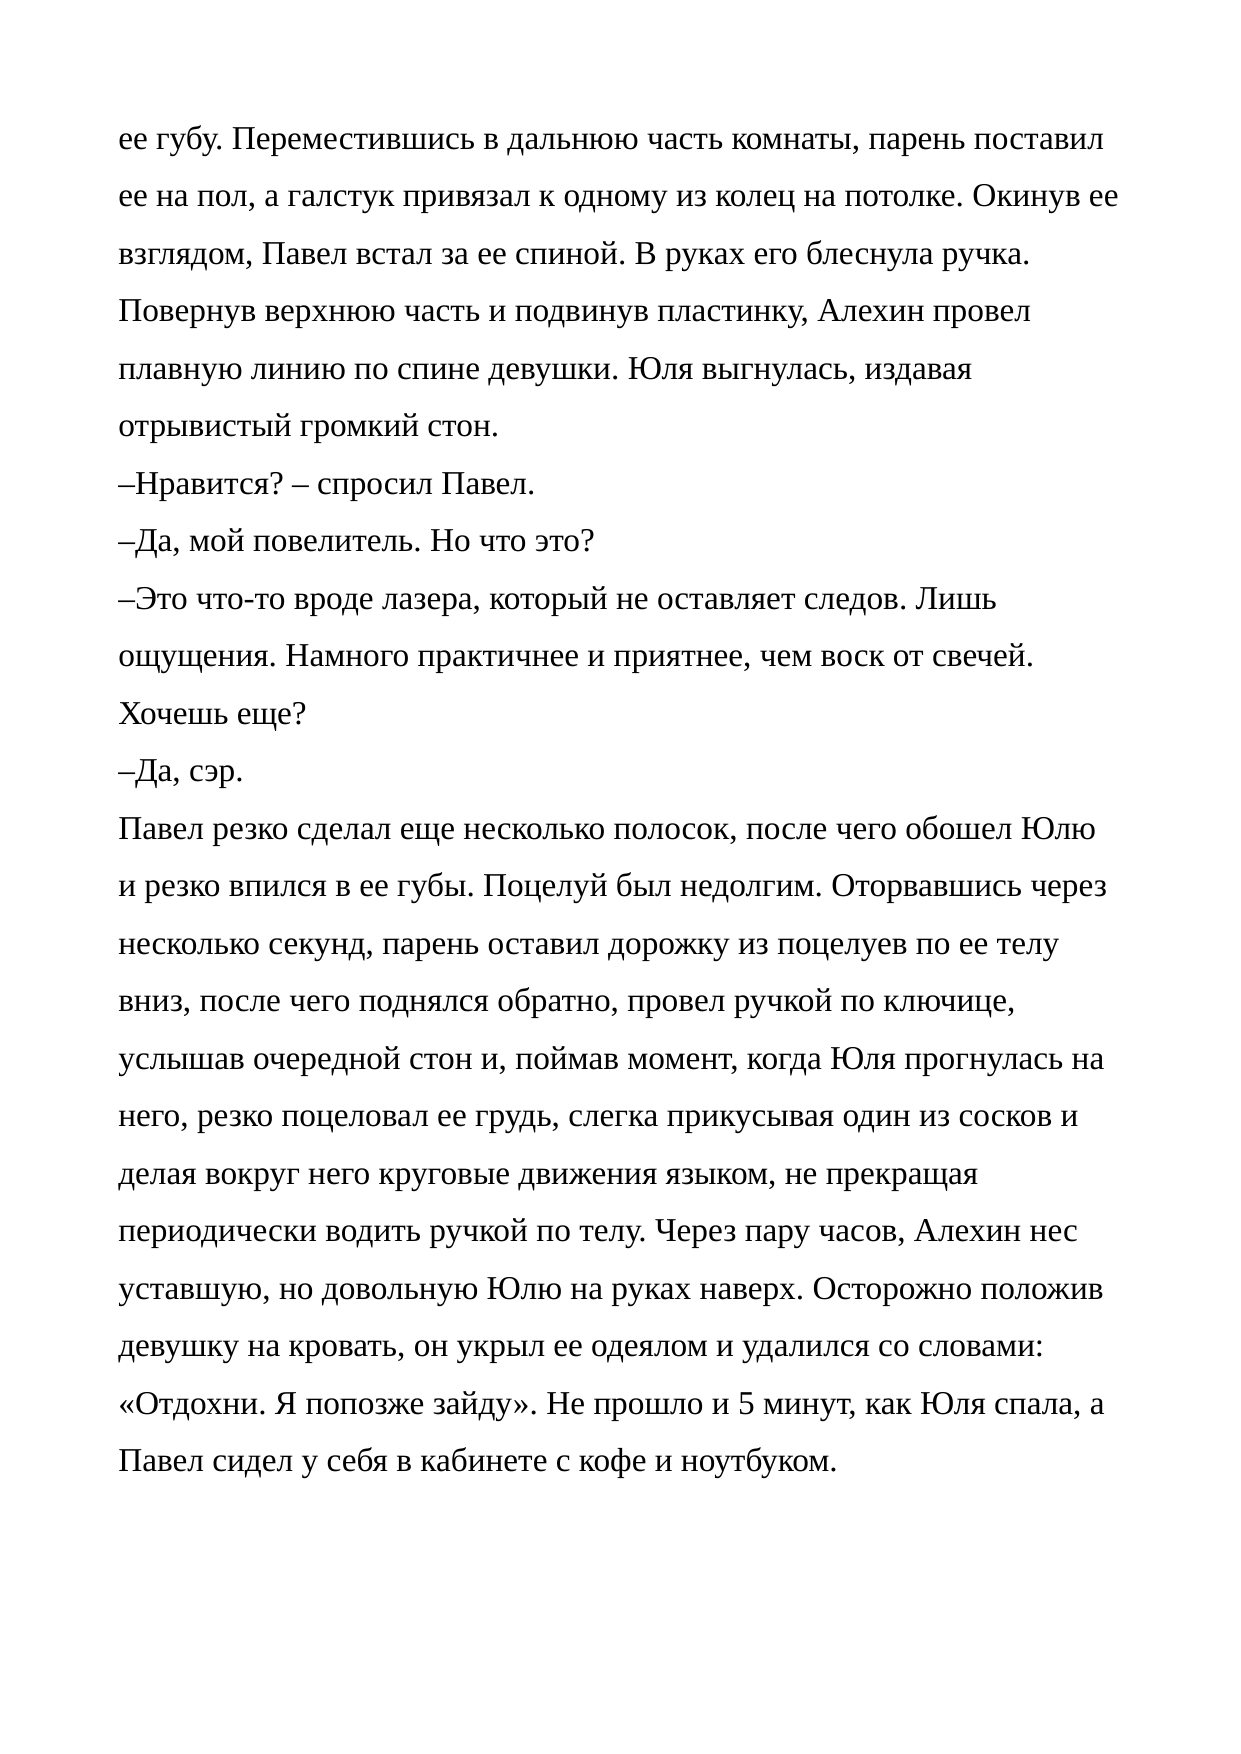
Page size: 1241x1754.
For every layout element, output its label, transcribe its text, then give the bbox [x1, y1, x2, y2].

text ее губу. Переместившись в дальнюю часть комнаты, парень поставил ее на пол, а галстук привязал к одному из колец на потолке. Окинув ее взглядом, Павел встал за ее спиной. В руках его блеснула ручка. Повернув верхнюю часть и подвинув пластинку, Алехин провел плавную линию по спине девушки. Юля выгнулась, издавая отрывистый громкий стон. [118, 118, 1122, 444]
text –Да, сэр. [118, 751, 1122, 789]
text Павел резко сделал еще несколько полосок, после чего обошел Юлю и резко впился в ее губы. Поцелуй был недолгим. Оторвавшись через несколько секунд, парень оставил дорожку из поцелуев по ее телу вниз, после чего поднялся обратно, провел ручкой по ключице, услышав очередной стон и, поймав момент, когда Юля прогнулась на него, резко поцеловал ее грудь, слегка прикусывая один из сосков и делая вокруг него круговые движения языком, не прекращая периодически водить ручкой по телу. Через пару часов, Алехин нес уставшую, но довольную Юлю на руках наверх. Осторожно положив девушку на кровать, он укрыл ее одеялом и удалился со словами: «Отдохни. Я попозже зайду». Не прошло и 5 минут, как Юля спала, а Павел сидел у себя в кабинете с кофе и ноутбуком. [118, 808, 1122, 1479]
text –Нравится? – спросил Павел. [118, 463, 1122, 501]
text –Это что-то вроде лазера, который не оставляет следов. Лишь ощущения. Намного практичнее и приятнее, чем воск от свечей. Хочешь еще? [118, 578, 1122, 731]
text –Да, мой повелитель. Но что это? [118, 521, 1122, 559]
